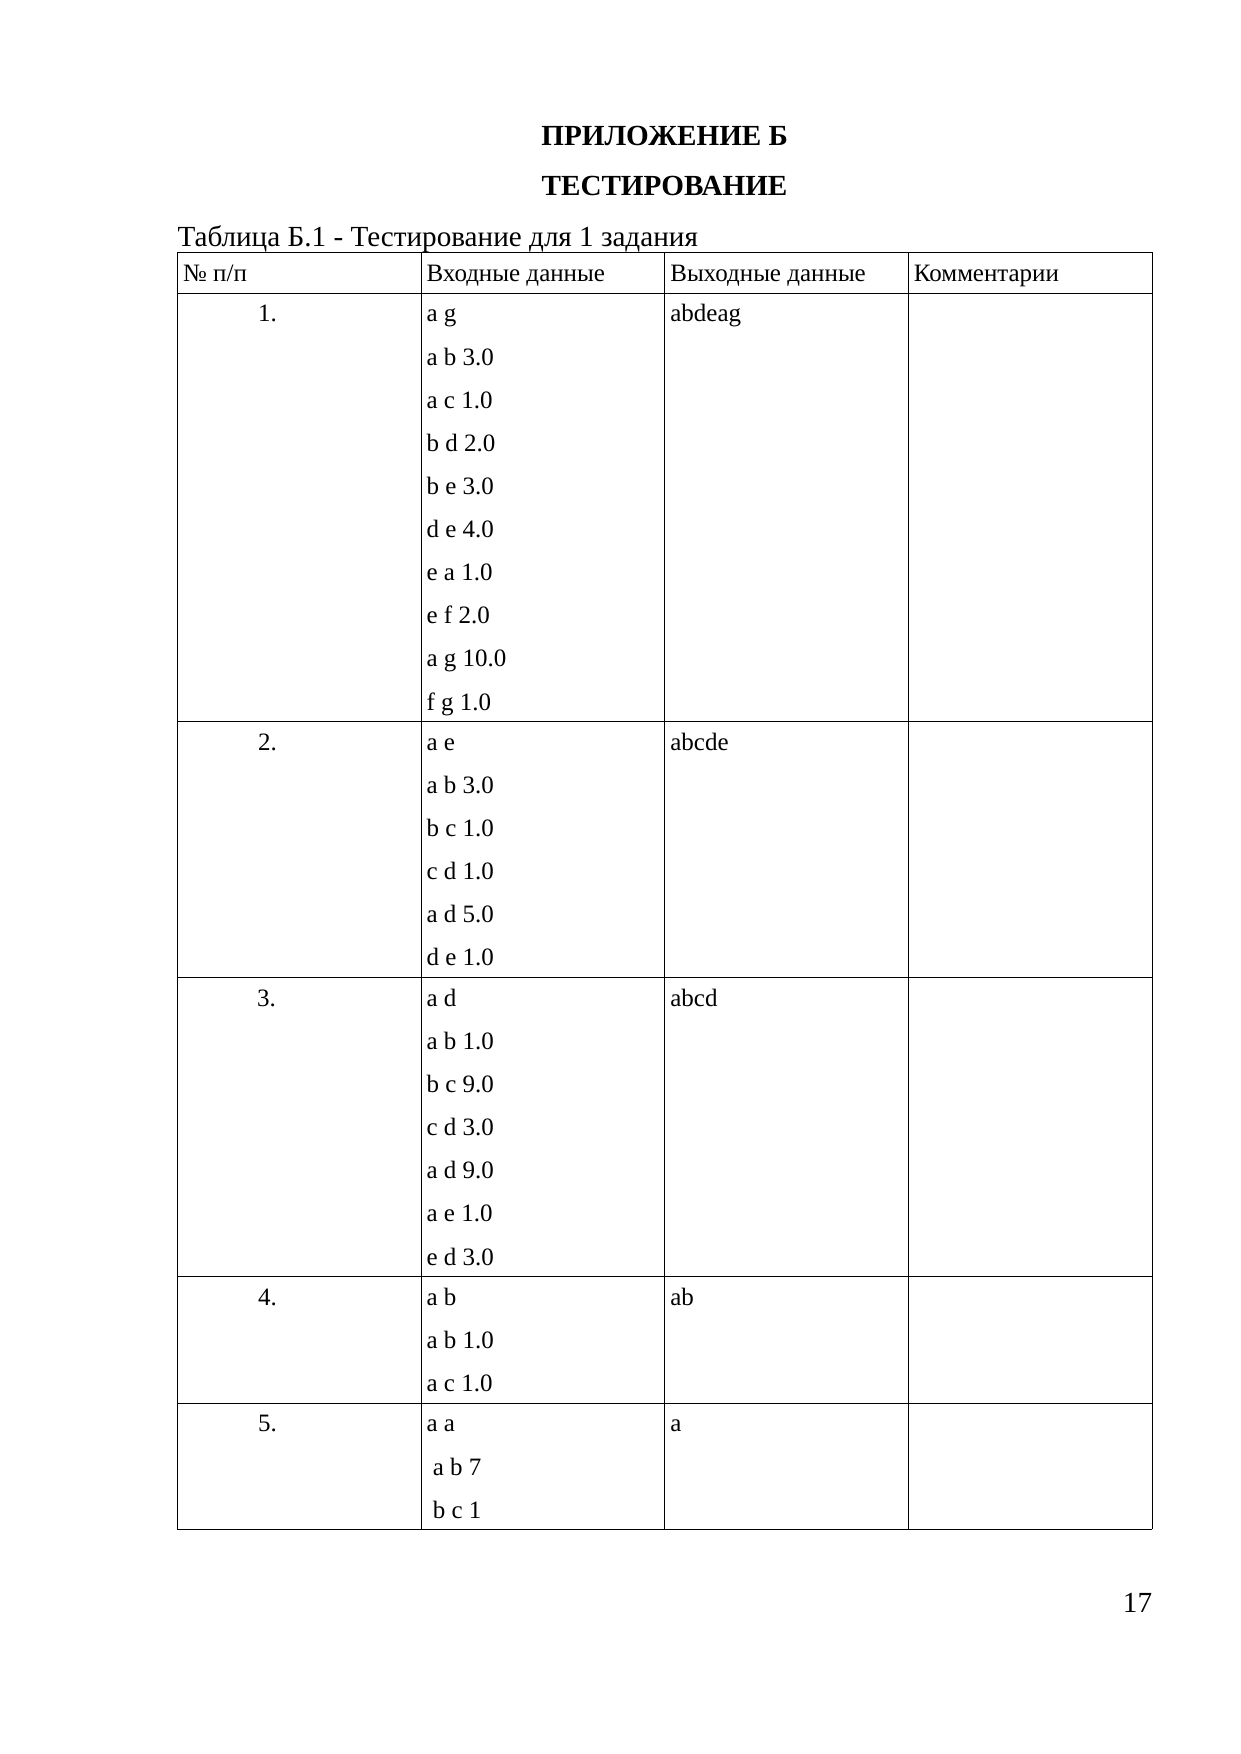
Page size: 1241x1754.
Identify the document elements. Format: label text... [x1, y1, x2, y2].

table_header № п/п [178, 253, 421, 293]
table_cell abcd [665, 978, 908, 1276]
table_cell 4. [178, 1277, 421, 1403]
table_cell 5. [178, 1404, 421, 1529]
table_cell ab [665, 1277, 908, 1403]
table_cell 2. [178, 722, 421, 977]
table_cell abcde [665, 722, 908, 977]
table_cell [909, 1404, 1152, 1529]
table_cell a e a b 3.0 b c 1.0 c d 1.0 a d 5.0 d e 1.0 [422, 722, 664, 977]
table_cell [909, 978, 1152, 1276]
table_cell 3. [178, 978, 421, 1276]
subtitle Приложение Б Тестирование [177, 118, 1152, 202]
table_header Входные данные [422, 253, 664, 293]
table_cell [909, 722, 1152, 977]
text Таблица Б.1 - Тестирование для 1 задания [177, 219, 1152, 252]
table_cell a d a b 1.0 b c 9.0 c d 3.0 a d 9.0 a e 1.0 e d 3.0 [422, 978, 664, 1276]
table_cell a [665, 1404, 908, 1529]
table_cell [909, 294, 1152, 721]
table_cell a a a b 7 b c 1 [422, 1404, 664, 1529]
table_header Выходные данные [665, 253, 908, 293]
table_cell a g a b 3.0 a c 1.0 b d 2.0 b e 3.0 d e 4.0 e a 1.0 e f 2.0 a g 10.0 f g 1.0 [422, 294, 664, 721]
table_header Комментарии [909, 253, 1152, 293]
table_cell 1. [178, 294, 421, 721]
table_cell a b a b 1.0 a c 1.0 [422, 1277, 664, 1403]
table_cell [909, 1277, 1152, 1403]
table_cell abdeag [665, 294, 908, 721]
